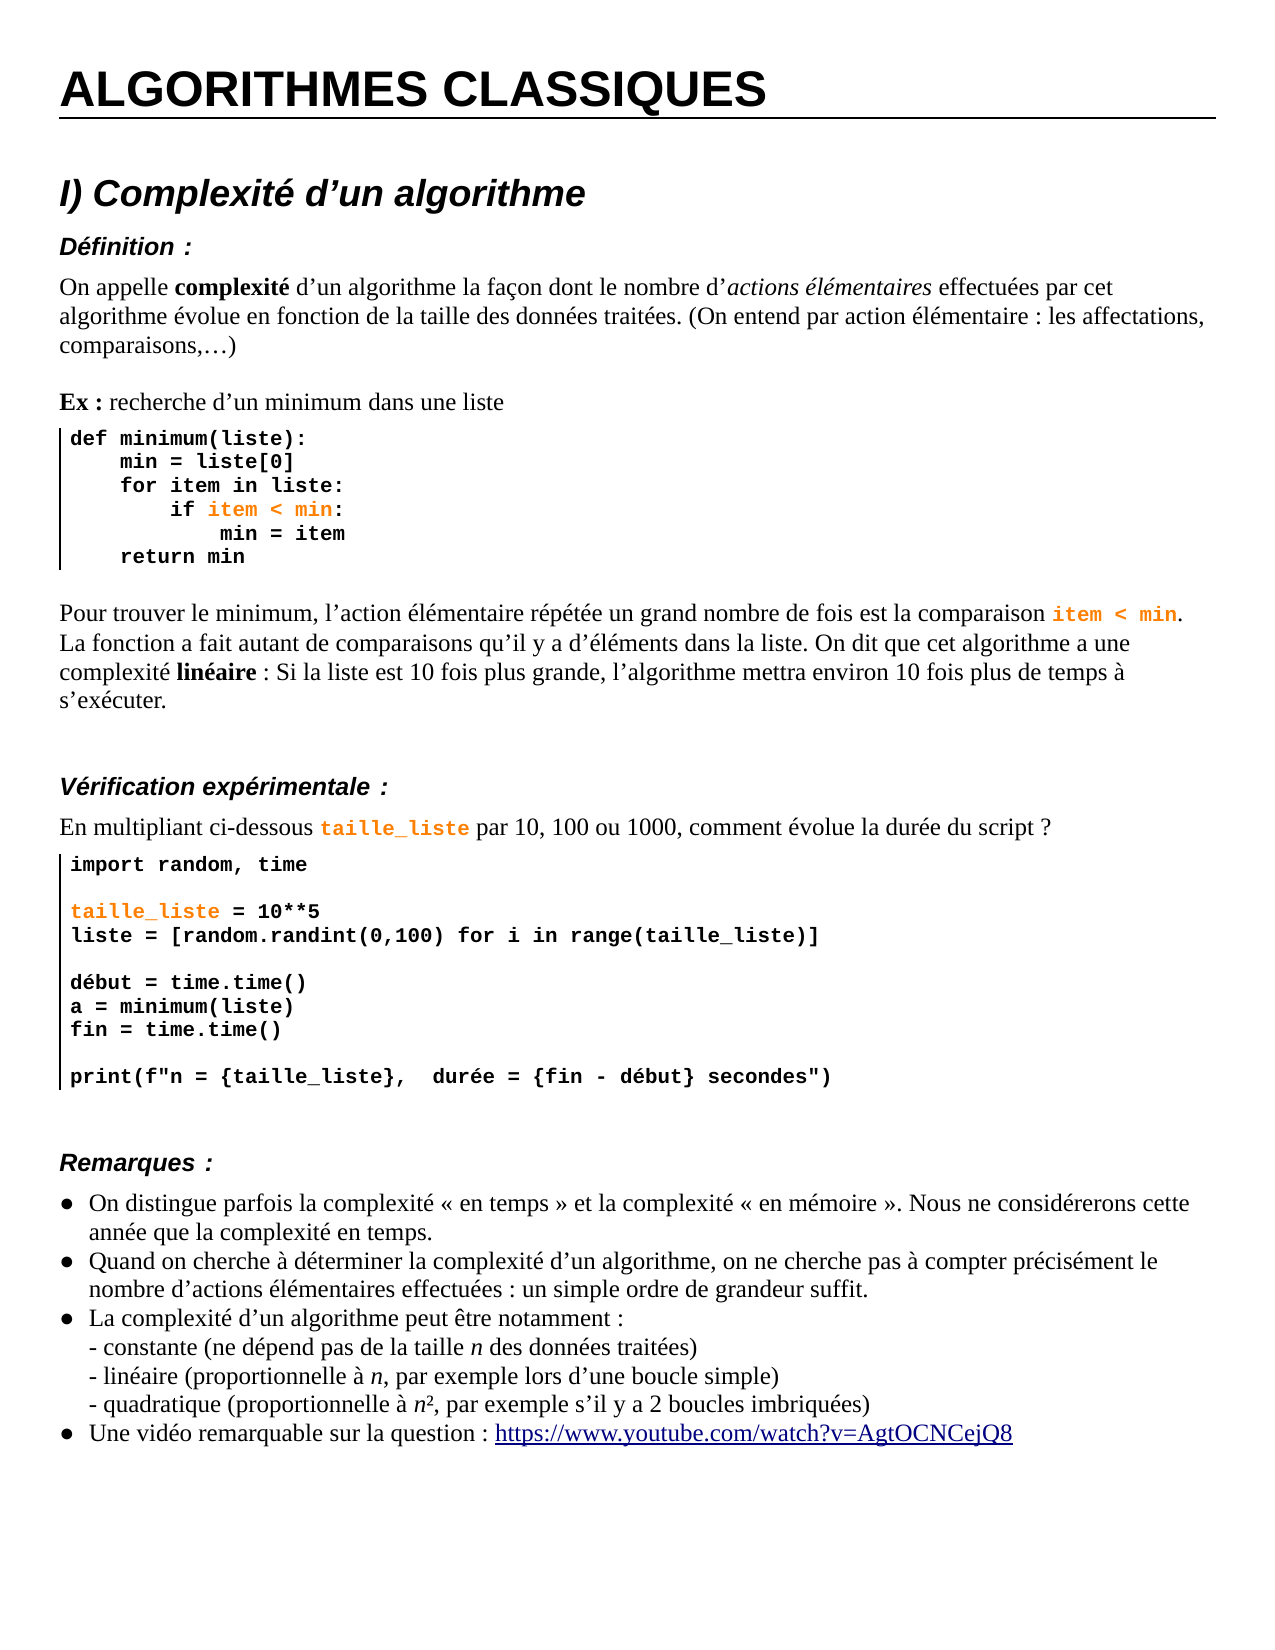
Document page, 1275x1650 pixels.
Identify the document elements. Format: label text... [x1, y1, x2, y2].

text Définition : [59, 232, 1216, 261]
text Vérification expérimentale : [59, 772, 1216, 801]
text a = minimum(liste) [61, 996, 1216, 1019]
text min = liste[0] [61, 452, 1216, 475]
text if item < min: [61, 499, 1216, 522]
text import random, time [61, 854, 1216, 877]
text liste = [random.randint(0,100) for i in range(taille_liste)] [61, 925, 1216, 948]
list On distingue parfois la complexité « en temps » et la complexité « en mémoire ». Nous ne considérerons cette année que la complexité en temps. [59, 1188, 1216, 1246]
text fin = time.time() [61, 1019, 1216, 1043]
text On appelle complexité d’un algorithme la façon dont le nombre d’actions élémentaires effectuées par cet algorithme évolue en fonction de la taille des données traitées. (On entend par action élémentaire : les affectations, comparaisons,…) [59, 272, 1216, 359]
text def minimum(liste): [61, 428, 1216, 452]
text En multipliant ci-dessous taille_liste par 10, 100 ou 1000, comment évolue la durée du script ? [59, 812, 1216, 842]
text algorithmes classiques [59, 59, 1216, 117]
list Quand on cherche à déterminer la complexité d’un algorithme, on ne cherche pas à compter précisément le nombre d’actions élémentaires effectuées : un simple ordre de grandeur suffit. [59, 1246, 1216, 1303]
list Complexité d’un algorithme [59, 171, 1216, 214]
text Ex : recherche d’un minimum dans une liste [59, 387, 1216, 416]
list Une vidéo remarquable sur la question : https://www.youtube.com/watch?v=AgtOCNCejQ8 [59, 1418, 1216, 1447]
text return min [61, 546, 1216, 570]
list La complexité d’un algorithme peut être notamment : - constante (ne dépend pas de la taille n des données traitées) - linéaire (proportionnelle à n, par exemple lors d’une boucle simple) - quadratique (proportionnelle à n², par exemple s’il y a 2 boucles imbriquées) [59, 1303, 1216, 1418]
text La fonction a fait autant de comparaisons qu’il y a d’éléments dans la liste. On dit que cet algorithme a une complexité linéaire : Si la liste est 10 fois plus grande, l’algorithme mettra environ 10 fois plus de temps à s’exécuter. [59, 628, 1216, 714]
text print(f"n = {taille_liste}, durée = {fin - début} secondes") [61, 1067, 1216, 1090]
text min = item [61, 522, 1216, 546]
text taille_liste = 10**5 [61, 901, 1216, 925]
text for item in liste: [61, 475, 1216, 499]
text Pour trouver le minimum, l’action élémentaire répétée un grand nombre de fois est la comparaison item < min. [59, 598, 1216, 628]
text Remarques : [59, 1148, 1216, 1176]
text début = time.time() [61, 972, 1216, 996]
